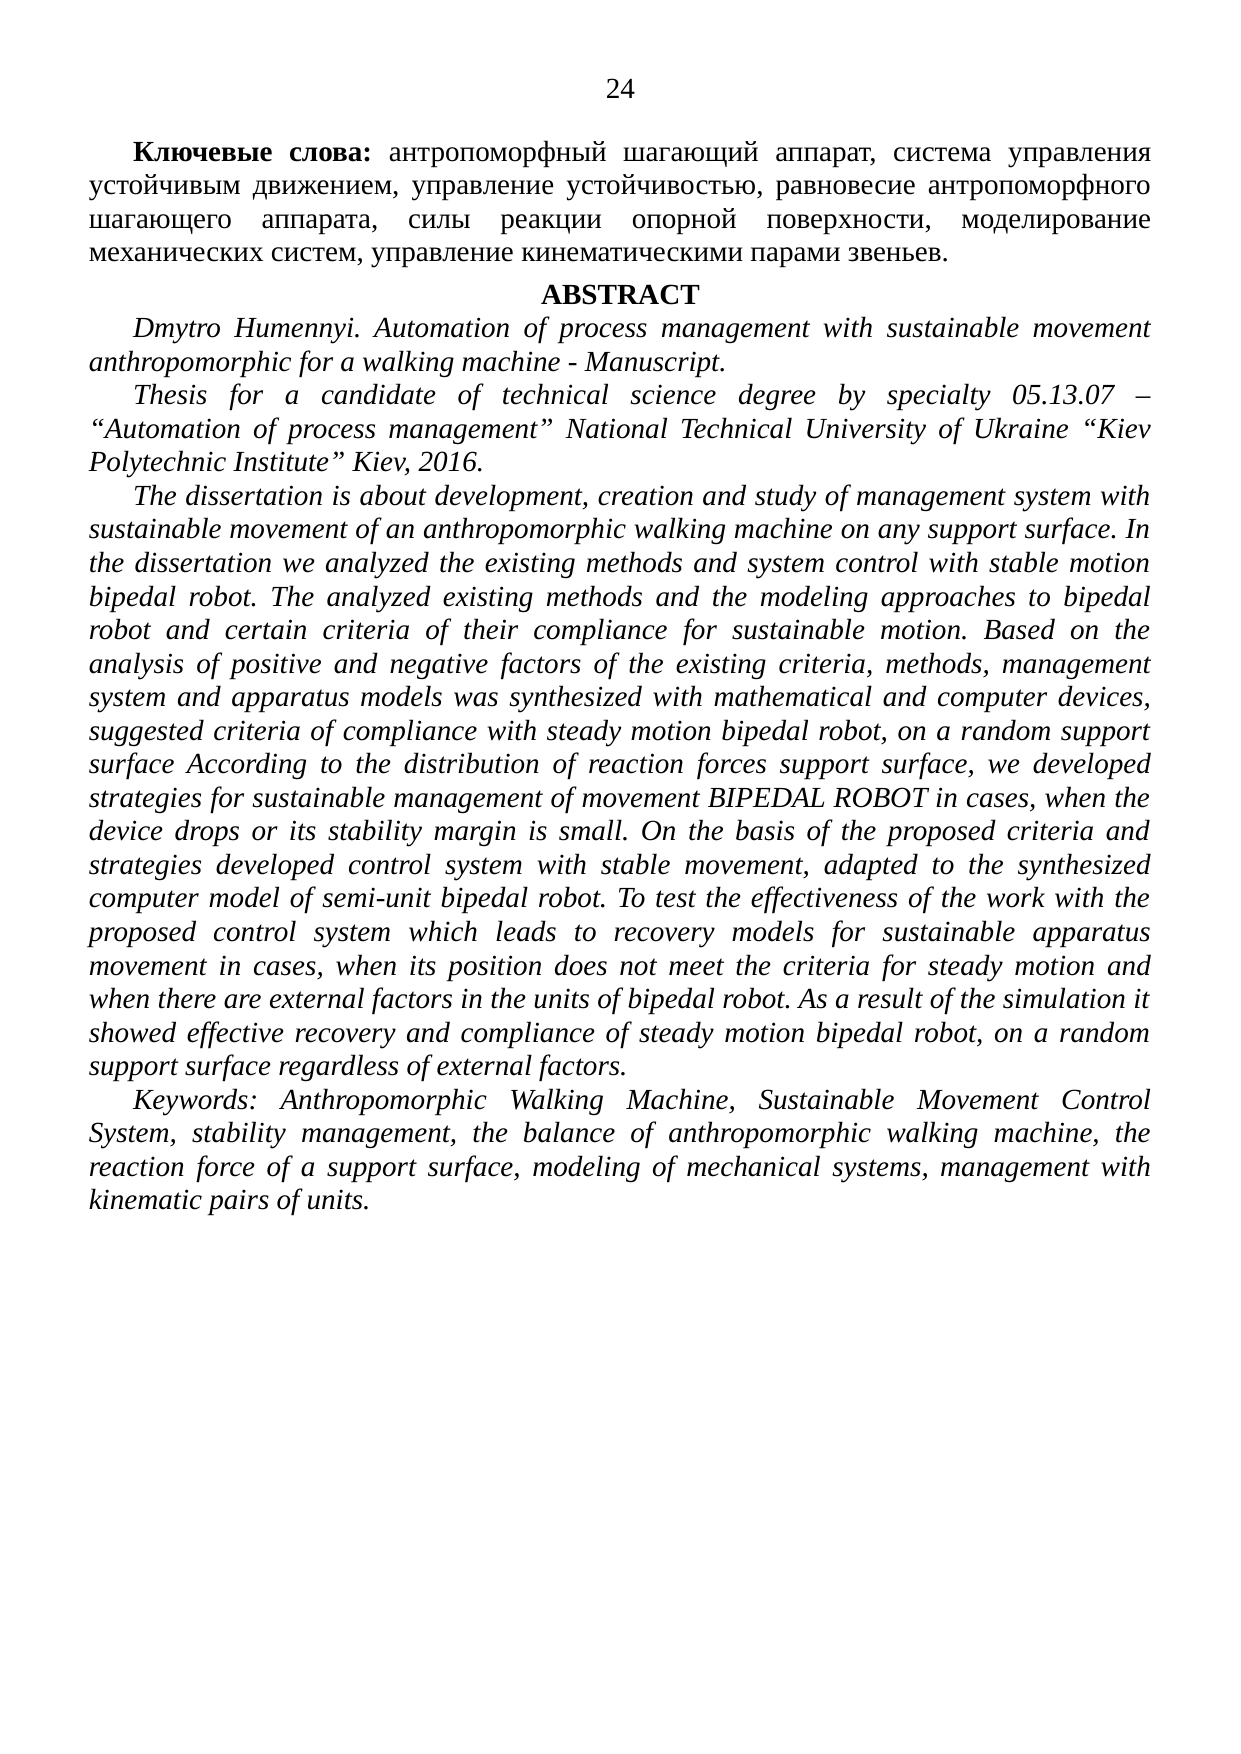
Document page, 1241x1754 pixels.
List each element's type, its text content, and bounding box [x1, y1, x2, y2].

text Thesis for a candidate of technical science degree by specialty 05.13.07 – “Automation of process management” National Technical University of Ukraine “Kiev Polytechnic Institute” Kiev, 2016. [88, 377, 1152, 478]
text Keywords: Anthropomorphic Walking Machine, Sustainable Movement Control System, stability management, the balance of anthropomorphic walking machine, the reaction force of a support surface, modeling of mechanical systems, management with kinematic pairs of units. [88, 1082, 1152, 1216]
text Ключевые слова: антропоморфный шагающий аппарат, система управления устойчивым движением, управление устойчивостью, равновесие антропоморфного шагающего аппарата, силы реакции опорной поверхности, моделирование механических систем, управление кинематическими парами звеньев. [88, 134, 1152, 268]
text Dmytro Humennyi. Automation of process management with sustainable movement anthropomorphic for a walking machine - Manuscript. [88, 310, 1152, 377]
text The dissertation is about development, creation and study of management system with sustainable movement of an anthropomorphic walking machine on any support surface. In the dissertation we analyzed the existing methods and system control with stable motion bipedal robot. The analyzed existing methods and the modeling approaches to bipedal robot and certain criteria of their compliance for sustainable motion. Based on the analysis of positive and negative factors of the existing criteria, methods, management system and apparatus models was synthesized with mathematical and computer devices, suggested criteria of compliance with steady motion bipedal robot, on a random support surface According to the distribution of reaction forces support surface, we developed strategies for sustainable management of movement BIPEDAL ROBOT in cases, when the device drops or its stability margin is small. On the basis of the proposed criteria and strategies developed control system with stable movement, adapted to the synthesized computer model of semi-unit bipedal robot. To test the effectiveness of the work with the proposed control system which leads to recovery models for sustainable apparatus movement in cases, when its position does not meet the criteria for steady motion and when there are external factors in the units of bipedal robot. As a result of the simulation it showed effective recovery and compliance of steady motion bipedal robot, on a random support surface regardless of external factors. [88, 478, 1152, 1082]
text ABSTRACT [88, 277, 1152, 310]
